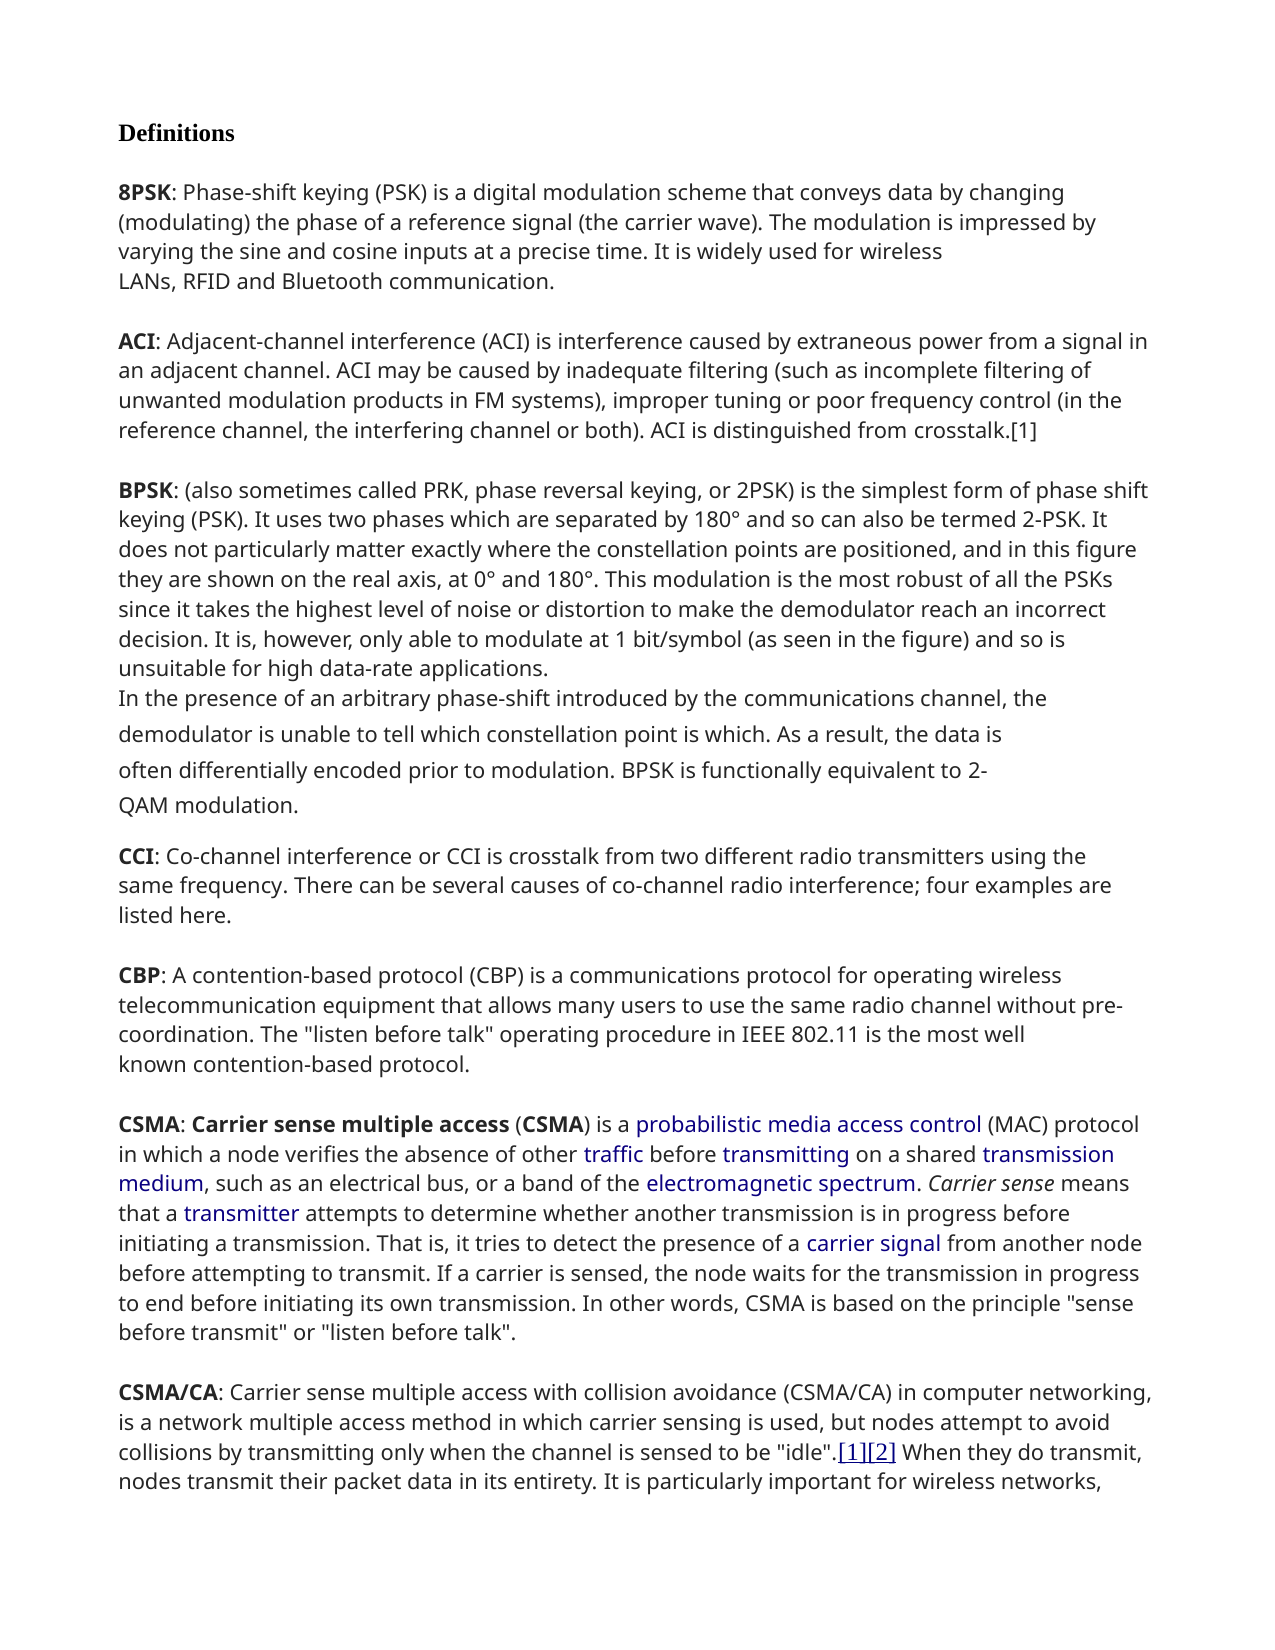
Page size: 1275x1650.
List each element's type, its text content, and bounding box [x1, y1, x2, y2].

text 8PSK: Phase-shift keying (PSK) is a digital modulation scheme that conveys data by changing (modulating) the phase of a reference signal (the carrier wave). The modulation is impressed by varying the sine and cosine inputs at a precise time. It is widely used for wireless LANs, RFID and Bluetooth communication. [118, 177, 1157, 296]
text In the presence of an arbitrary phase-shift introduced by the communications channel, the demodulator is unable to tell which constellation point is which. As a result, the data is often differentially encoded prior to modulation. BPSK is functionally equivalent to 2-QAM modulation. [118, 683, 1157, 820]
text Definitions [118, 118, 1157, 147]
text CSMA: Carrier sense multiple access (CSMA) is a probabilistic media access control (MAC) protocol in which a node verifies the absence of other traffic before transmitting on a shared transmission medium, such as an electrical bus, or a band of the electromagnetic spectrum. Carrier sense means that a transmitter attempts to determine whether another transmission is in progress before initiating a transmission. That is, it tries to detect the presence of a carrier signal from another node before attempting to transmit. If a carrier is sensed, the node waits for the transmission in progress to end before initiating its own transmission. In other words, CSMA is based on the principle "sense before transmit" or "listen before talk". [118, 1109, 1157, 1347]
text CCI: Co-channel interference or CCI is crosstalk from two different radio transmitters using the same frequency. There can be several causes of co-channel radio interference; four examples are listed here. [118, 841, 1157, 930]
text ACI: Adjacent-channel interference (ACI) is interference caused by extraneous power from a signal in an adjacent channel. ACI may be caused by inadequate filtering (such as incomplete filtering of unwanted modulation products in FM systems), improper tuning or poor frequency control (in the reference channel, the interfering channel or both). ACI is distinguished from crosstalk.[1] [118, 326, 1157, 445]
text BPSK: (also sometimes called PRK, phase reversal keying, or 2PSK) is the simplest form of phase shift keying (PSK). It uses two phases which are separated by 180° and so can also be termed 2-PSK. It does not particularly matter exactly where the constellation points are positioned, and in this figure they are shown on the real axis, at 0° and 180°. This modulation is the most robust of all the PSKs since it takes the highest level of noise or distortion to make the demodulator reach an incorrect decision. It is, however, only able to modulate at 1 bit/symbol (as seen in the figure) and so is unsuitable for high data-rate applications. [118, 474, 1157, 683]
text CSMA/CA: Carrier sense multiple access with collision avoidance (CSMA/CA) in computer networking, is a network multiple access method in which carrier sensing is used, but nodes attempt to avoid collisions by transmitting only when the channel is sensed to be "idle".[1][2] When they do transmit, nodes transmit their packet data in its entirety. It is particularly important for wireless networks, [118, 1377, 1157, 1496]
text CBP: A contention-based protocol (CBP) is a communications protocol for operating wireless telecommunication equipment that allows many users to use the same radio channel without pre-coordination. The "listen before talk" operating procedure in IEEE 802.11 is the most well known contention-based protocol. [118, 960, 1157, 1079]
